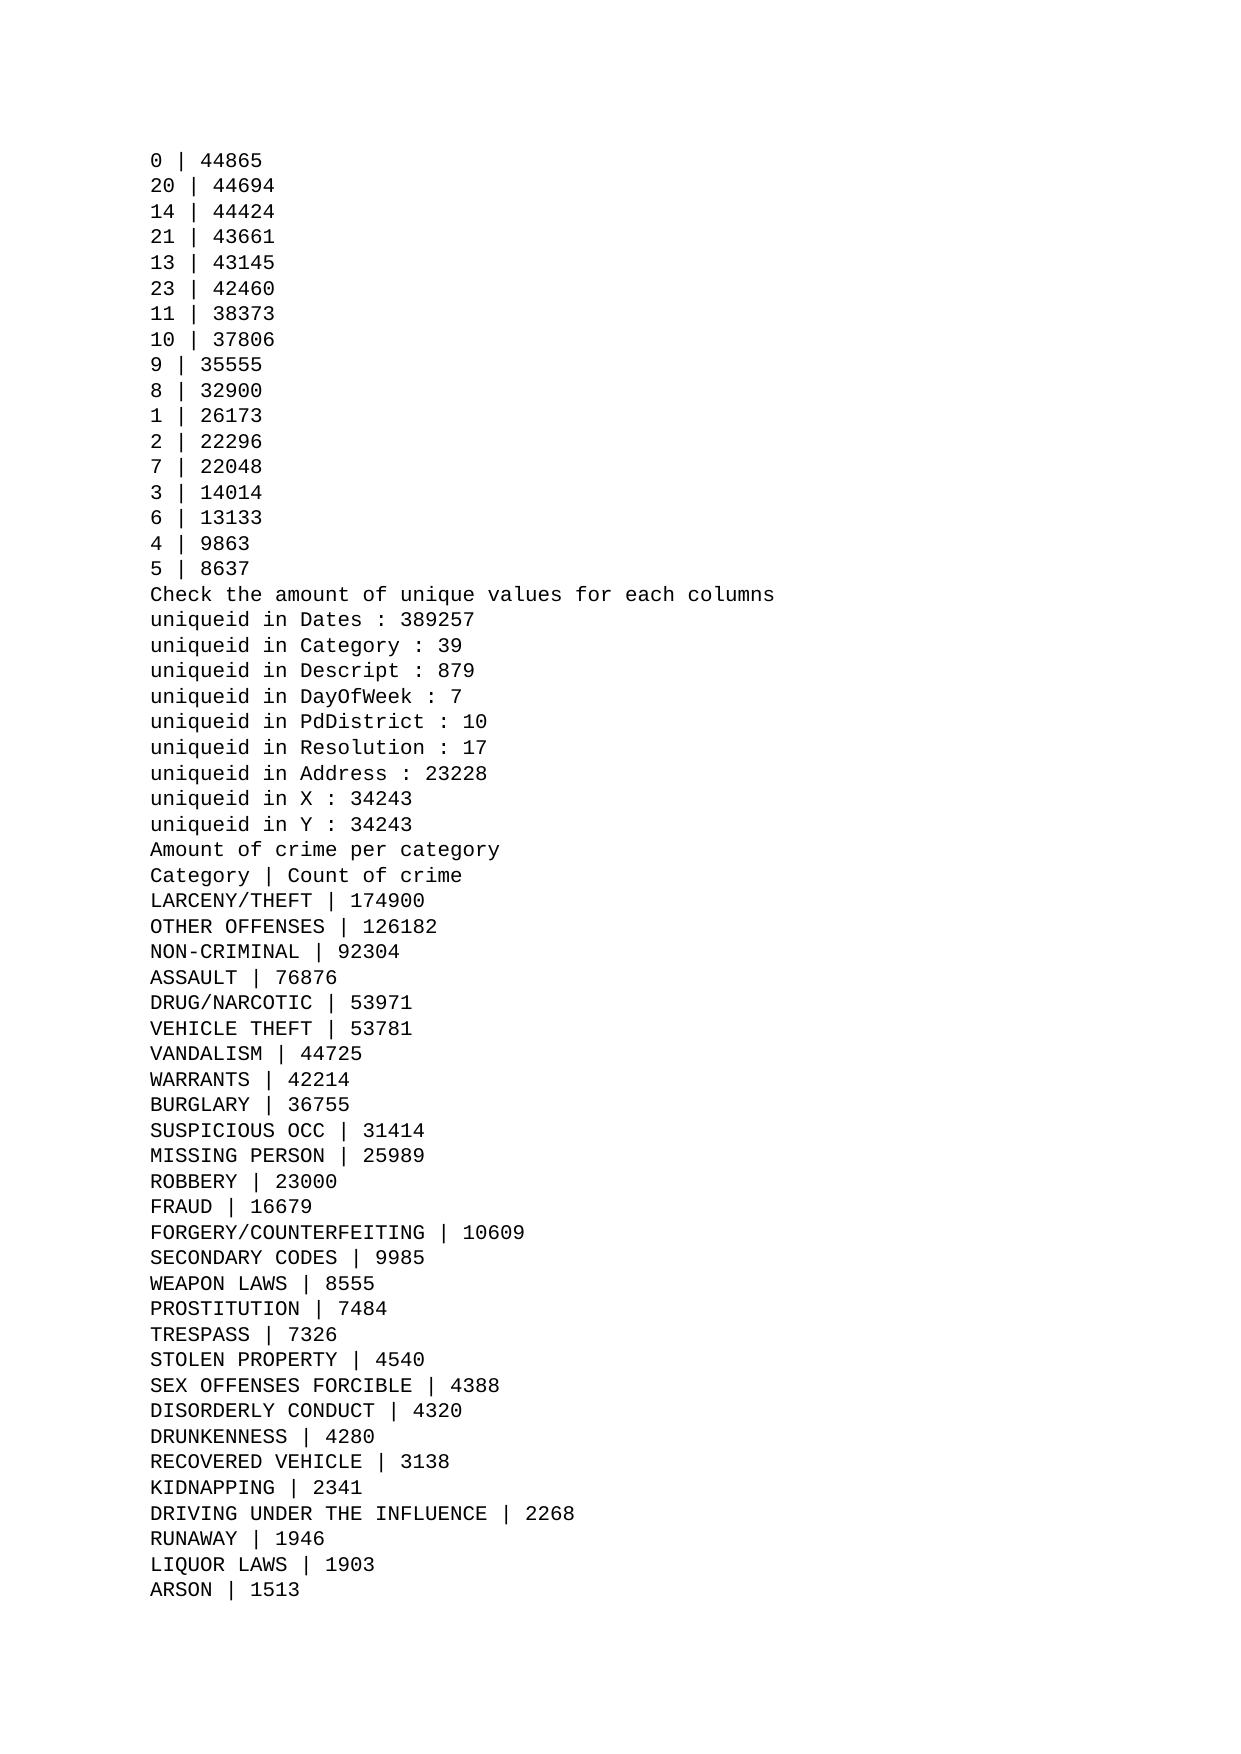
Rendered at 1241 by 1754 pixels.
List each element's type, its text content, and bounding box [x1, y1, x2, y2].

text 1 | 26173 [150, 405, 1090, 429]
text BURGLARY | 36755 [150, 1094, 1090, 1118]
text NON-CRIMINAL | 92304 [150, 941, 1090, 965]
text WEAPON LAWS | 8555 [150, 1273, 1090, 1297]
text uniqueid in DayOfWeek : 7 [150, 686, 1090, 709]
text 2 | 22296 [150, 431, 1090, 454]
text 14 | 44424 [150, 201, 1090, 225]
text Amount of crime per category [150, 839, 1090, 863]
text FORGERY/COUNTERFEITING | 10609 [150, 1222, 1090, 1246]
text 6 | 13133 [150, 507, 1090, 531]
text ARSON | 1513 [150, 1579, 1090, 1603]
text ROBBERY | 23000 [150, 1171, 1090, 1194]
text uniqueid in Resolution : 17 [150, 737, 1090, 761]
text uniqueid in Descript : 879 [150, 660, 1090, 684]
text 21 | 43661 [150, 227, 1090, 250]
text TRESPASS | 7326 [150, 1324, 1090, 1348]
text uniqueid in Category : 39 [150, 635, 1090, 658]
text RUNAWAY | 1946 [150, 1528, 1090, 1552]
text PROSTITUTION | 7484 [150, 1298, 1090, 1322]
text DRUNKENNESS | 4280 [150, 1426, 1090, 1450]
text VEHICLE THEFT | 53781 [150, 1018, 1090, 1041]
text 8 | 32900 [150, 380, 1090, 403]
text STOLEN PROPERTY | 4540 [150, 1349, 1090, 1373]
text KIDNAPPING | 2341 [150, 1477, 1090, 1501]
text 20 | 44694 [150, 176, 1090, 199]
text uniqueid in X : 34243 [150, 788, 1090, 812]
text 13 | 43145 [150, 252, 1090, 276]
text SUSPICIOUS OCC | 31414 [150, 1120, 1090, 1143]
text uniqueid in Dates : 389257 [150, 609, 1090, 633]
text 10 | 37806 [150, 329, 1090, 352]
text 7 | 22048 [150, 456, 1090, 480]
text VANDALISM | 44725 [150, 1043, 1090, 1067]
text DISORDERLY CONDUCT | 4320 [150, 1401, 1090, 1424]
text 9 | 35555 [150, 354, 1090, 378]
text MISSING PERSON | 25989 [150, 1145, 1090, 1169]
text LARCENY/THEFT | 174900 [150, 890, 1090, 914]
text ASSAULT | 76876 [150, 967, 1090, 990]
text DRUG/NARCOTIC | 53971 [150, 992, 1090, 1016]
text LIQUOR LAWS | 1903 [150, 1554, 1090, 1577]
text SEX OFFENSES FORCIBLE | 4388 [150, 1375, 1090, 1399]
text 0 | 44865 [150, 150, 1090, 174]
text uniqueid in Address : 23228 [150, 762, 1090, 786]
text 11 | 38373 [150, 303, 1090, 327]
text 3 | 14014 [150, 482, 1090, 505]
text 23 | 42460 [150, 278, 1090, 301]
text RECOVERED VEHICLE | 3138 [150, 1452, 1090, 1475]
text Check the amount of unique values for each columns [150, 584, 1090, 607]
text uniqueid in PdDistrict : 10 [150, 711, 1090, 735]
text FRAUD | 16679 [150, 1196, 1090, 1220]
text uniqueid in Y : 34243 [150, 813, 1090, 837]
text SECONDARY CODES | 9985 [150, 1247, 1090, 1271]
text 5 | 8637 [150, 558, 1090, 582]
text DRIVING UNDER THE INFLUENCE | 2268 [150, 1503, 1090, 1526]
text WARRANTS | 42214 [150, 1069, 1090, 1092]
text Category | Count of crime [150, 864, 1090, 888]
text 4 | 9863 [150, 533, 1090, 556]
text OTHER OFFENSES | 126182 [150, 916, 1090, 939]
